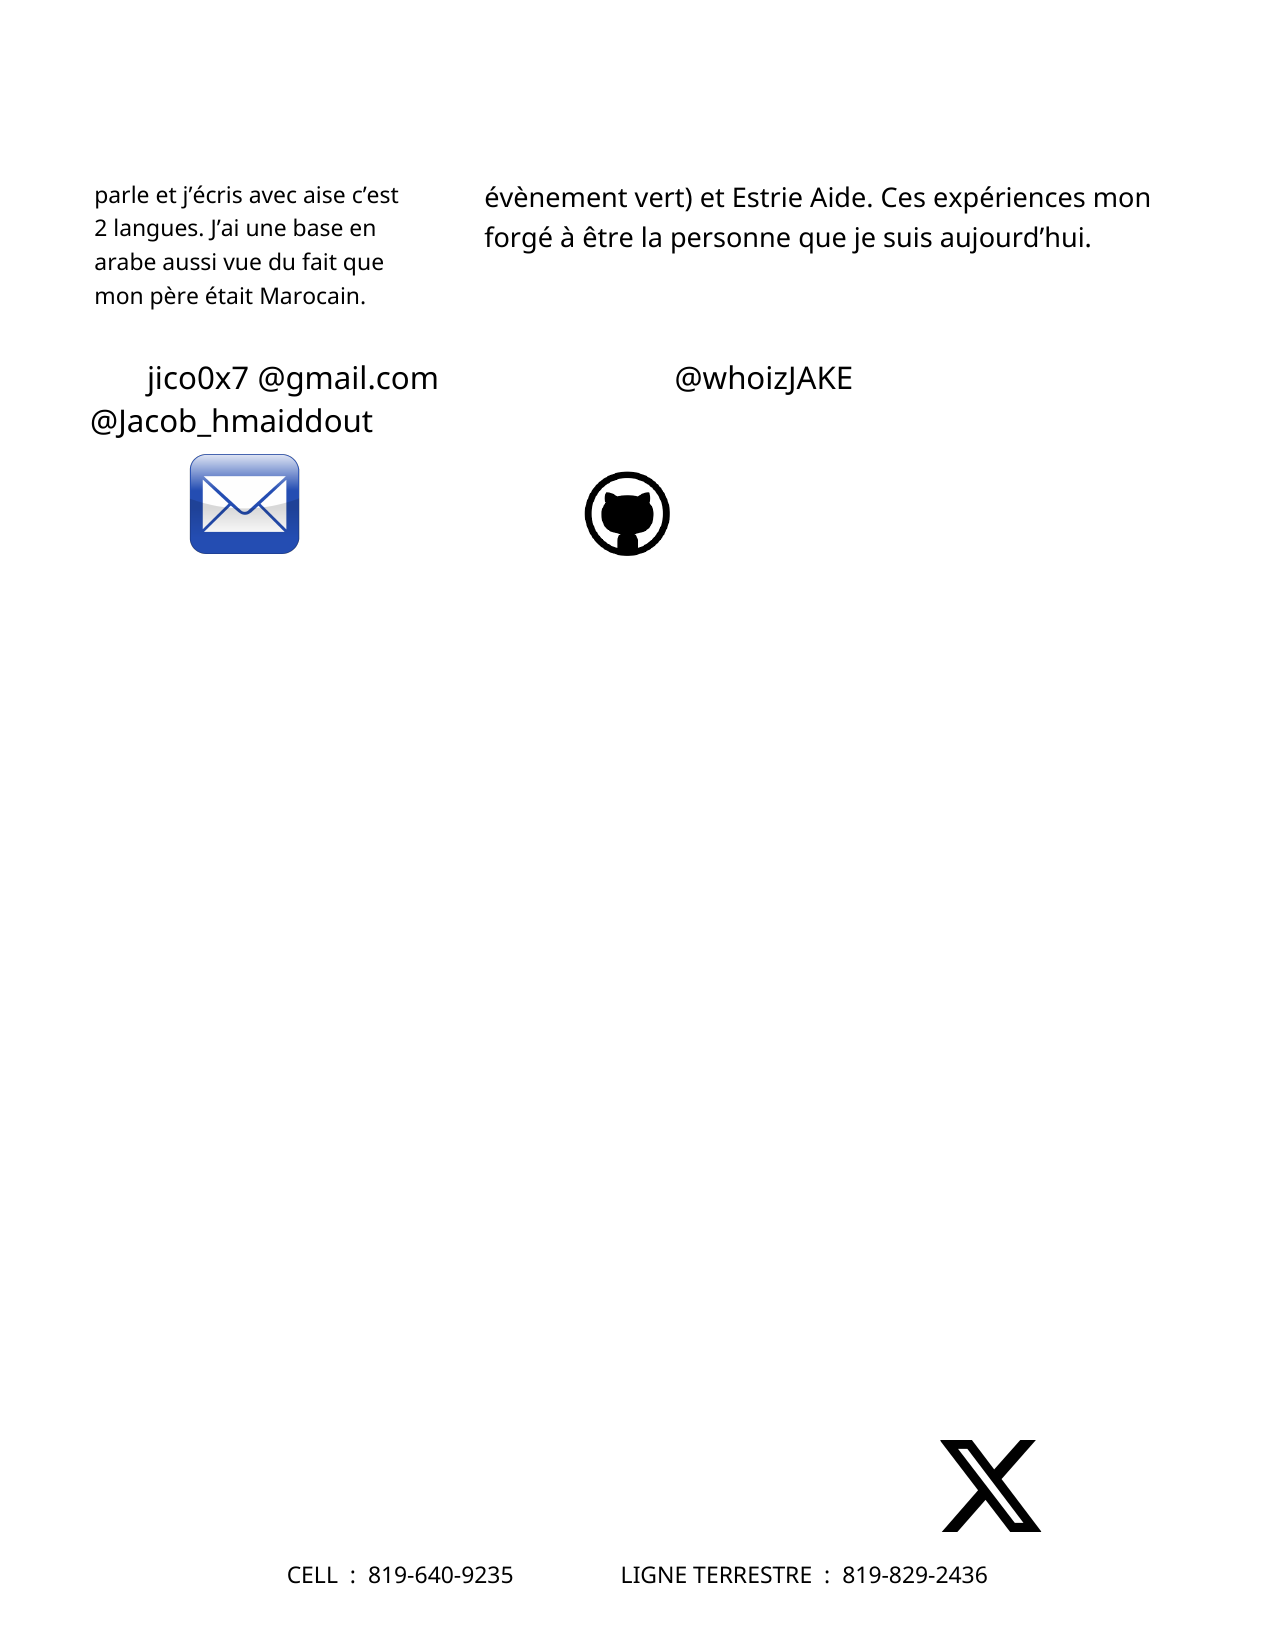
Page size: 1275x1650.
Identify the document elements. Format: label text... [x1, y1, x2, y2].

table_header eXPÉRIENCES Cuisinier • Tim Hortons • 2018 – 2019 J’étais un cuisinier pour le Tim Hortons Belvédère. Mon travail consistait à préparer tout les muffins et beignes chaque matin. tORRÉFACTEUR • Café William • Janvier 2020 – Aout 2021 Mon travail était de m’assurer de la cuisson des grains de café ainsi que de leurs emballages lors de la production Commis et Technicien informatique (en formation) • Centre Réparatech • Janvier 2023 – Avril 2023 Mon travail consistait à accueillir les clients, répondre à leurs questionnement à propos de leurs appareil, éffectué un diagnostic et faire les réparations approprié. Superviseur aux caisses du Métro Belvèdere Pascal Roy Octobre 2023 – Présent (temps plein) ÉDUCATION DES • 2017 (ANNÉEE DE GRADUATION) • MITCHELL-MONTCALM Cégep de drummondville•technique de l’informatique 420.B0 bÉNÉVOLAT ET LEADERSHIP J’ai fait partie des cadets de l’armée Canadienne pendant une duré de 5 ans. Durant ces années, j’ai participé à un camp d’été à Bagotville. Cette période m’as appris la définition de respecter mon entourage, être une personne sur qui l’ont peux compter, être ponctuel et toujours prêt à en apprendre d’avantage. J’ai également joué au football durant tout mon secondaire et au niveau collégial pendant une année. J’ai fait du bénévolats pour plusieurs organisme au courant de ma jeunesse, en particulier avec la fondation Rock-Guertin , FEVE Estrie (Festival et évènement vert) et Estrie Aide. Ces expériences mon forgé à être la personne que je suis aujourd’hui. [484, 114, 1185, 325]
picture [186, 450, 303, 558]
picture [940, 1440, 1042, 1532]
table_header parle et j’écris avec aise c’est 2 langues. J’ai une base en arabe aussi vue du fait que mon père était Marocain. [94, 114, 484, 325]
text jico0x7 @gmail.com @whoizJAKE @Jacob_hmaiddout [90, 356, 1185, 441]
picture [559, 446, 694, 581]
